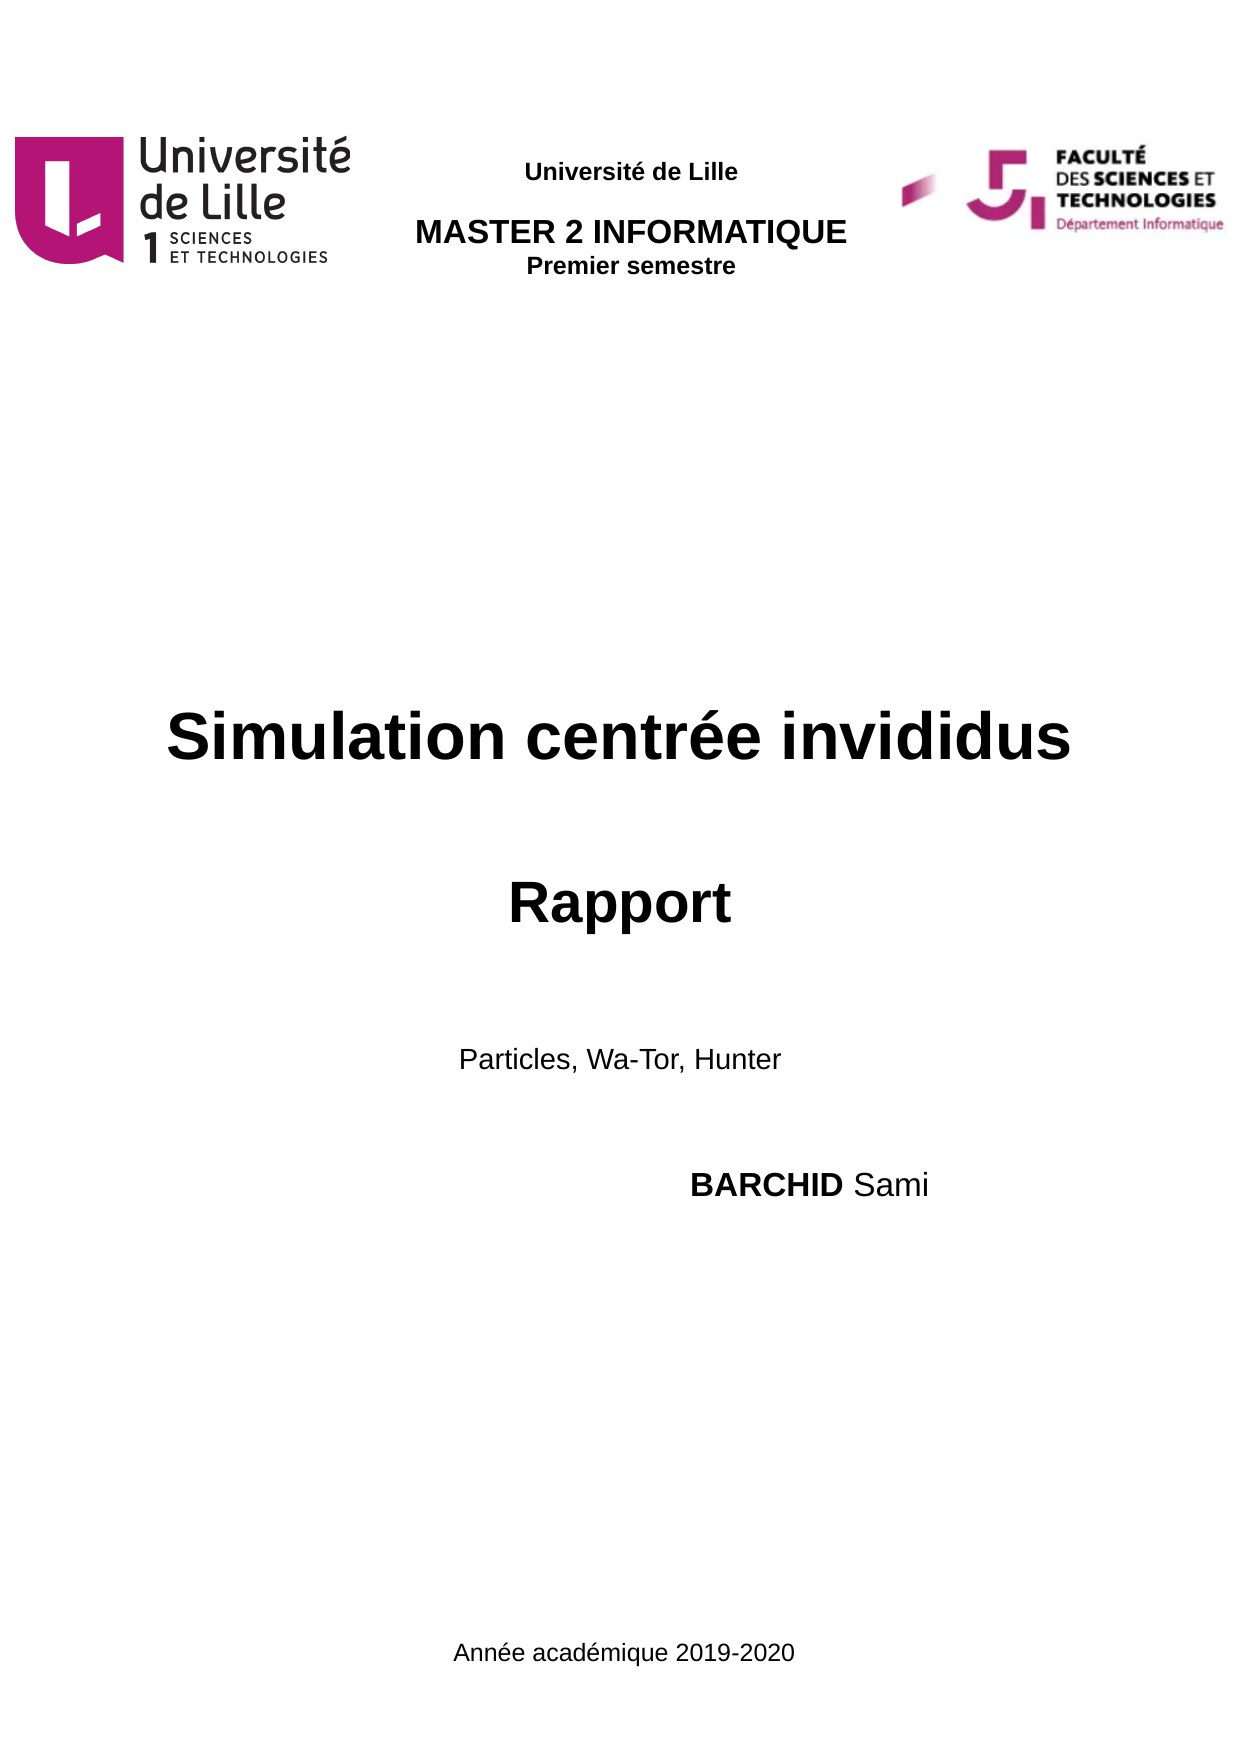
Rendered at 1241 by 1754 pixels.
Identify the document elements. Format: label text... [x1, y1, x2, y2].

picture [15, 135, 350, 264]
text BARCHID Sami [690, 1165, 1153, 1203]
subtitle Simulation centrée invididus [109, 697, 1131, 773]
subtitle Université de Lille [365, 157, 897, 185]
text Premier semestre [365, 251, 897, 280]
subtitle Particles, Wa-Tor, Hunter [109, 1042, 1131, 1075]
picture [901, 132, 1228, 252]
subtitle Rapport [109, 868, 1131, 935]
text MASTER 2 INFORMATIQUE [365, 213, 897, 251]
text Année académique 2019-2020 [417, 1638, 831, 1667]
